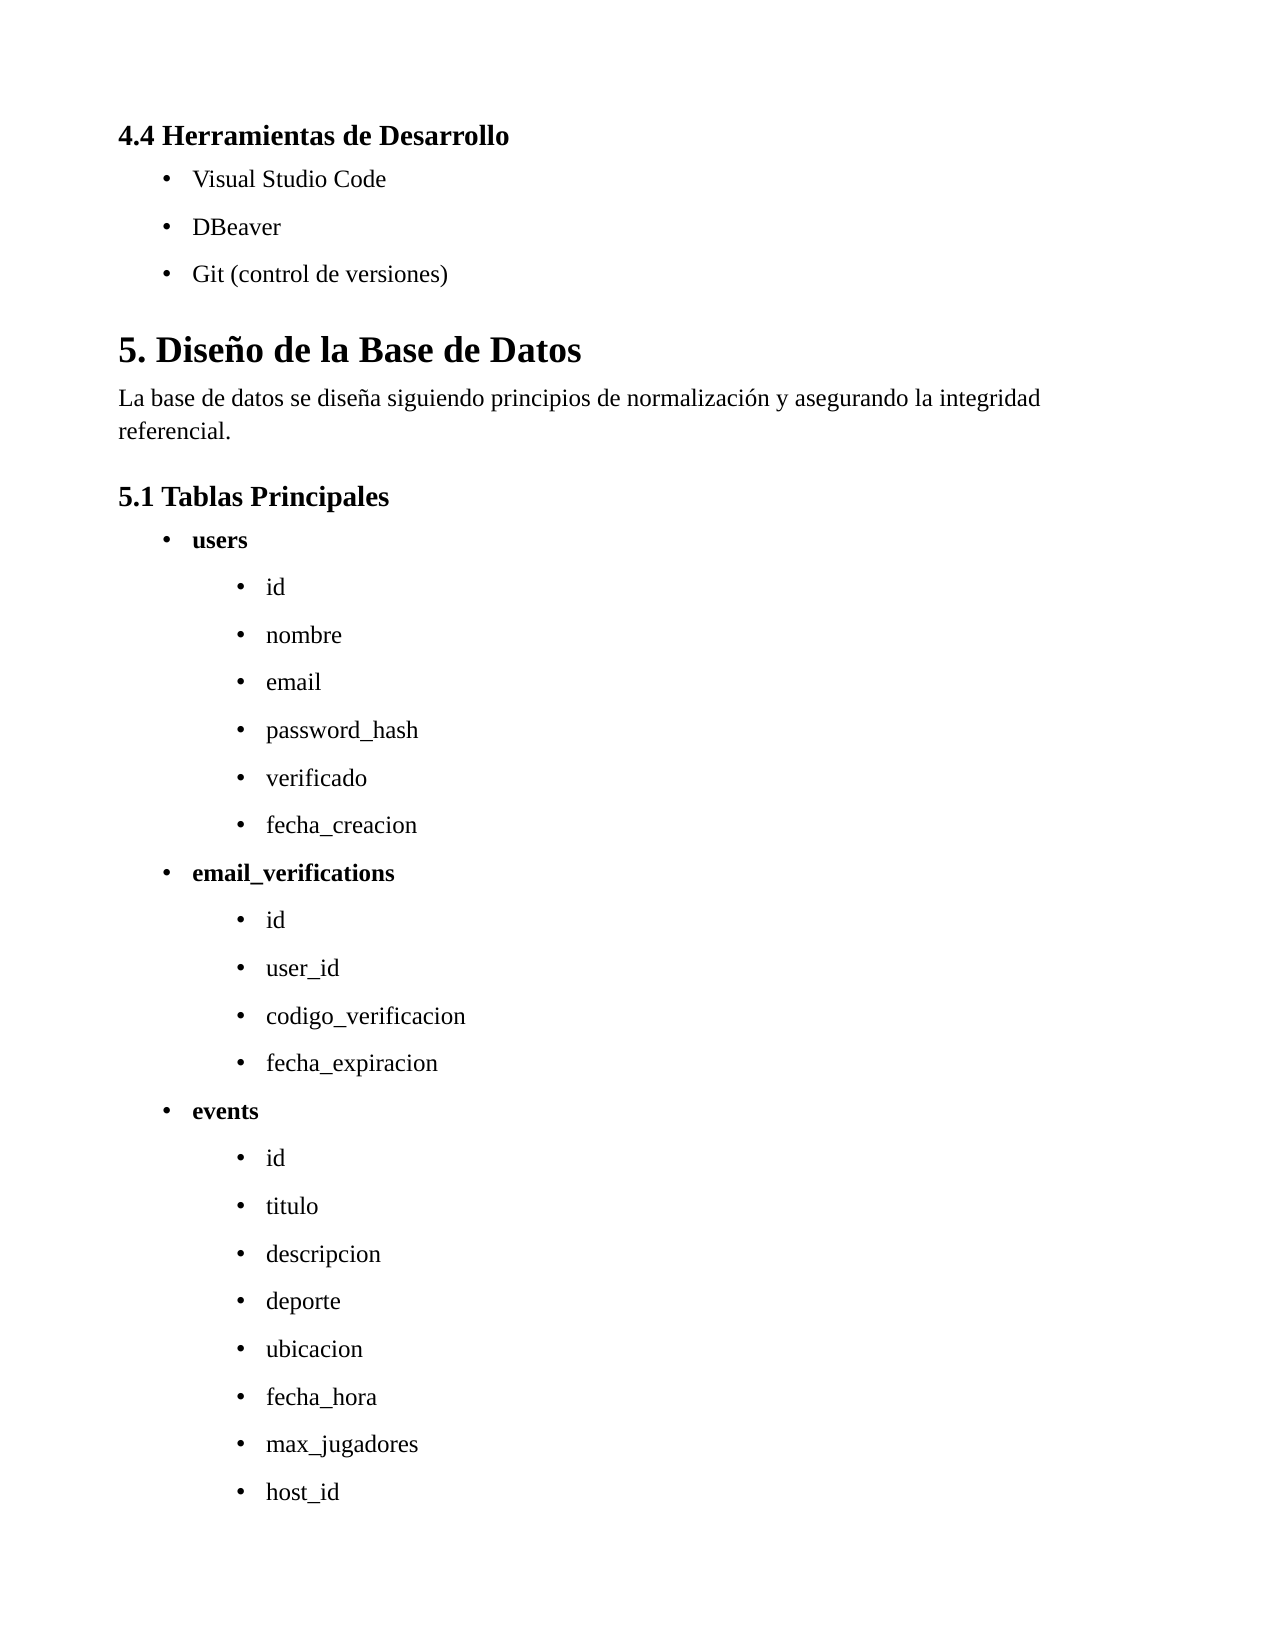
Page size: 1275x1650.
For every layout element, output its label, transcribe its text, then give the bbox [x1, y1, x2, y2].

list users [162, 525, 1157, 553]
text La base de datos se diseña siguiendo principios de normalización y asegurando la integridad referencial. [118, 383, 1157, 445]
list descripcion [236, 1239, 1157, 1267]
list password_hash [236, 715, 1157, 744]
list DBeaver [162, 212, 1157, 241]
list fecha_creacion [236, 810, 1157, 839]
list max_jugadores [236, 1429, 1157, 1458]
list Visual Studio Code [162, 164, 1157, 193]
list ubicacion [236, 1334, 1157, 1363]
list id [236, 906, 1157, 934]
list user_id [236, 953, 1157, 982]
list codigo_verificacion [236, 1001, 1157, 1029]
list fecha_hora [236, 1382, 1157, 1410]
subtitle 4.4 Herramientas de Desarrollo [118, 118, 1157, 152]
subtitle 5. Diseño de la Base de Datos [118, 328, 1157, 371]
list email_verifications [162, 858, 1157, 887]
list Git (control de versiones) [162, 259, 1157, 288]
list deporte [236, 1286, 1157, 1315]
list verificado [236, 763, 1157, 791]
list id [236, 572, 1157, 601]
list id [236, 1143, 1157, 1172]
list events [162, 1096, 1157, 1125]
list host_id [236, 1477, 1157, 1506]
list fecha_expiracion [236, 1048, 1157, 1077]
subtitle 5.1 Tablas Principales [118, 479, 1157, 512]
list nombre [236, 620, 1157, 649]
list titulo [236, 1191, 1157, 1220]
list email [236, 667, 1157, 696]
